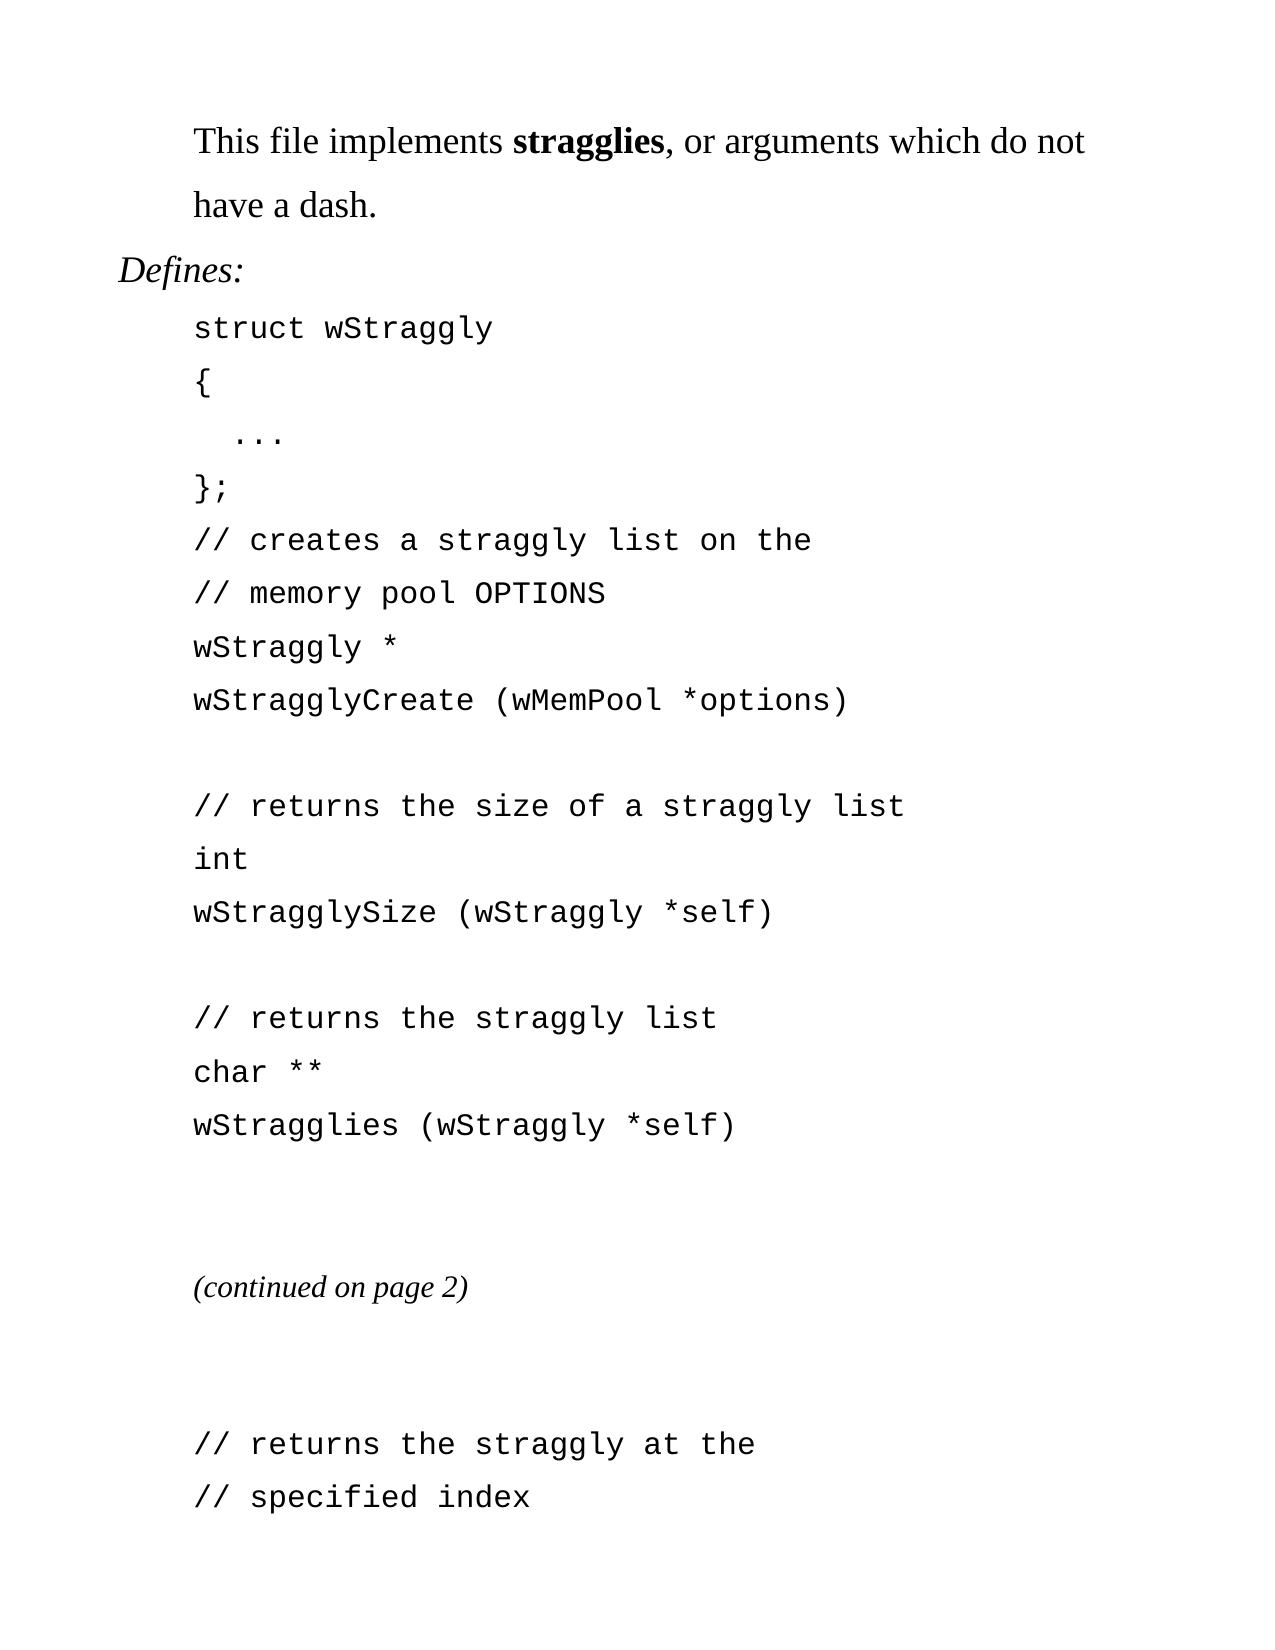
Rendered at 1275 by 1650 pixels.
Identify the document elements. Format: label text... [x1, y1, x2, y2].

text wStragglies (wStraggly *self) [118, 1109, 1157, 1144]
text int [118, 843, 1157, 879]
text wStragglySize (wStraggly *self) [118, 897, 1157, 932]
text // returns the straggly at the [118, 1428, 1157, 1464]
text // returns the straggly list [118, 1003, 1157, 1038]
text (continued on page 2) [118, 1268, 1157, 1304]
text // creates a straggly list on the [118, 525, 1157, 560]
text // specified index [118, 1482, 1157, 1517]
text This file implements stragglies, or arguments which do not have a dash. [193, 118, 1157, 226]
text // memory pool OPTIONS [118, 578, 1157, 613]
text wStragglyCreate (wMemPool *options) [118, 684, 1157, 719]
text struct wStraggly [118, 312, 1157, 348]
text Defines: [118, 247, 1157, 291]
text wStraggly * [118, 631, 1157, 666]
text ... [118, 418, 1157, 454]
text { [118, 365, 1157, 401]
text char ** [118, 1056, 1157, 1091]
text // returns the size of a straggly list [118, 790, 1157, 826]
text }; [118, 472, 1157, 507]
